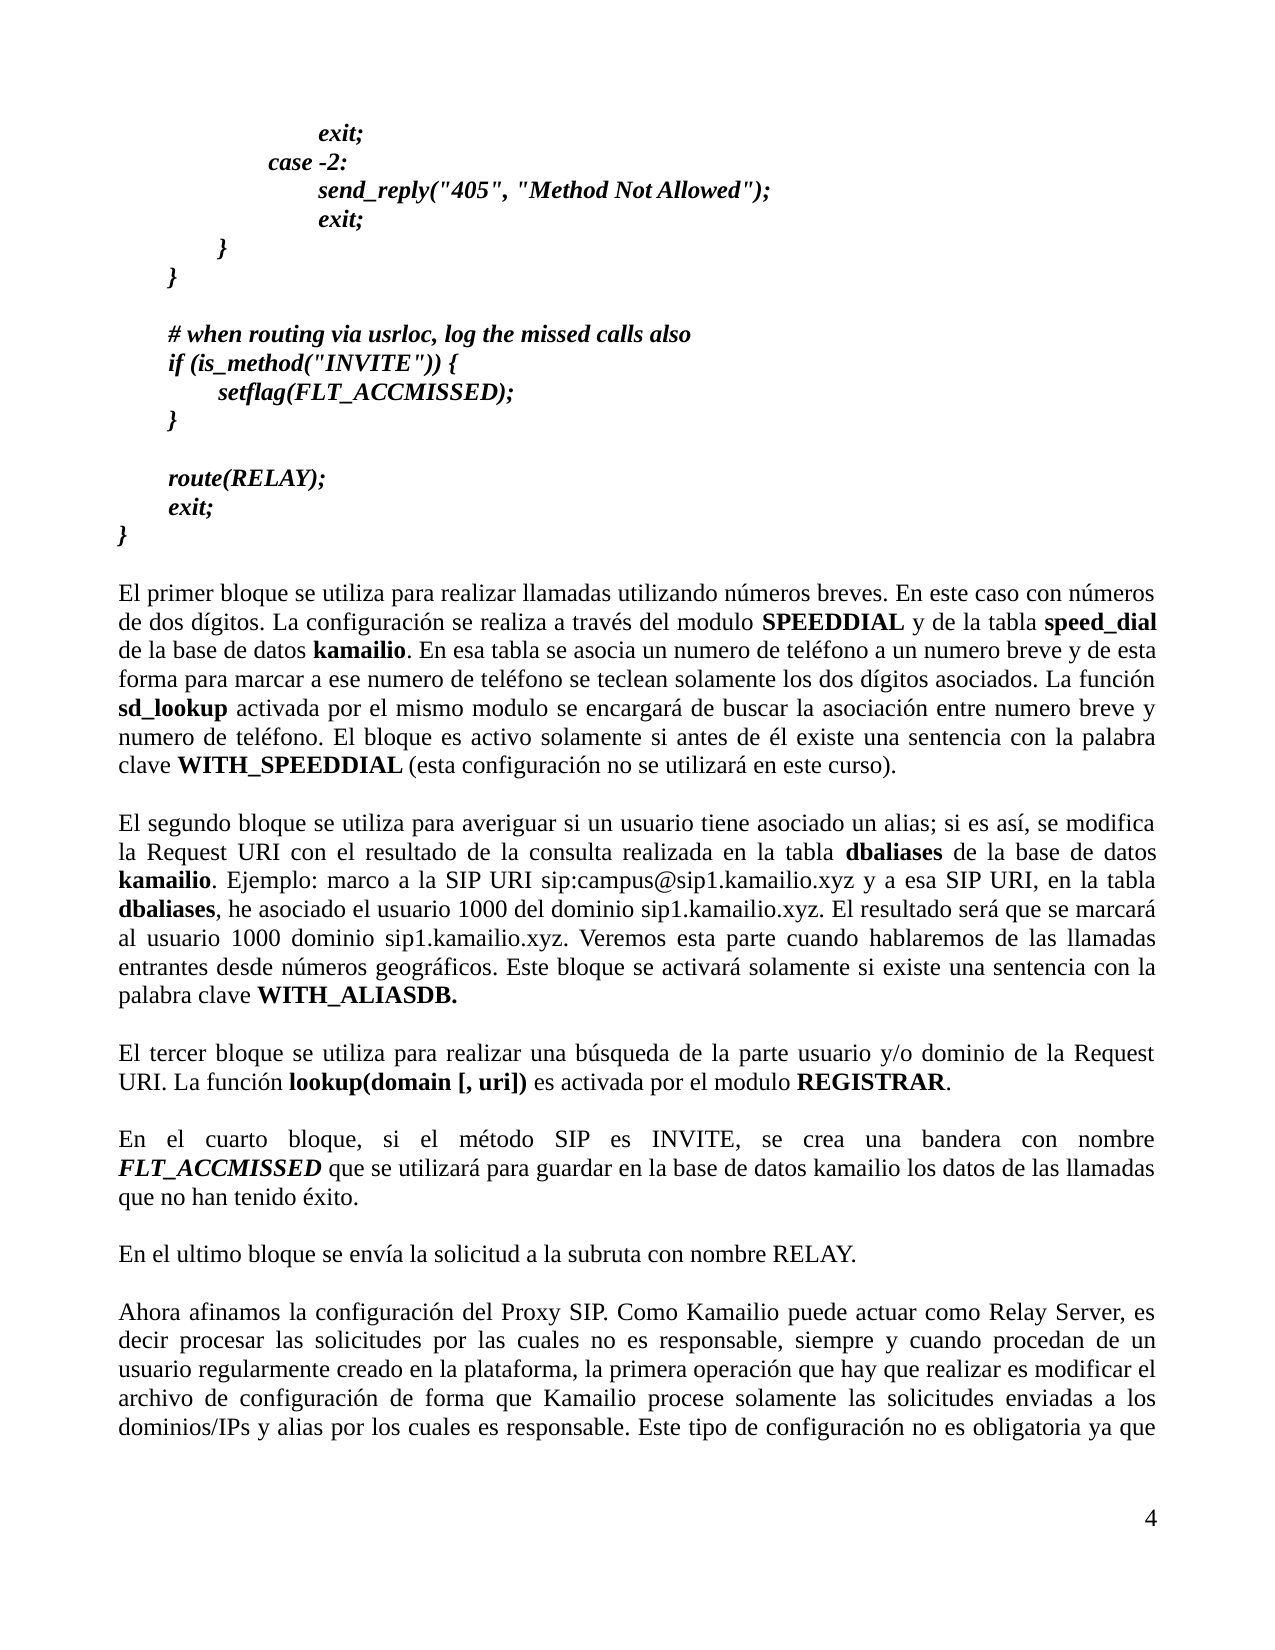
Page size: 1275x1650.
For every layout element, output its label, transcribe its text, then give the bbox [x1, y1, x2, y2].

text Ahora afinamos la configuración del Proxy SIP. Como Kamailio puede actuar como Relay Server, es decir procesar las solicitudes por las cuales no es responsable, siempre y cuando procedan de un usuario regularmente creado en la plataforma, la primera operación que hay que realizar es modificar el archivo de configuración de forma que Kamailio procese solamente las solicitudes enviadas a los dominios/IPs y alias por los cuales es responsable. Este tipo de configuración no es obligatoria ya que [118, 1297, 1157, 1441]
text route(RELAY); [118, 463, 1157, 492]
text } [118, 233, 1157, 262]
text } [118, 406, 1157, 434]
text El primer bloque se utiliza para realizar llamadas utilizando números breves. En este caso con números de dos dígitos. La configuración se realiza a través del modulo SPEEDDIAL y de la tabla speed_dial de la base de datos kamailio. En esa tabla se asocia un numero de teléfono a un numero breve y de esta forma para marcar a ese numero de teléfono se teclean solamente los dos dígitos asociados. La función sd_lookup activada por el mismo modulo se encargará de buscar la asociación entre numero breve y numero de teléfono. El bloque es activo solamente si antes de él existe una sentencia con la palabra clave WITH_SPEEDDIAL (esta configuración no se utilizará en este curso). [118, 578, 1157, 779]
text exit; [118, 118, 1157, 147]
text } [118, 262, 1157, 291]
text case -2: [118, 147, 1157, 176]
text exit; [118, 492, 1157, 521]
text En el ultimo bloque se envía la solicitud a la subruta con nombre RELAY. [118, 1239, 1157, 1268]
text En el cuarto bloque, si el método SIP es INVITE, se crea una bandera con nombre FLT_ACCMISSED que se utilizará para guardar en la base de datos kamailio los datos de las llamadas que no han tenido éxito. [118, 1124, 1157, 1211]
text } [118, 521, 1157, 549]
text El segundo bloque se utiliza para averiguar si un usuario tiene asociado un alias; si es así, se modifica la Request URI con el resultado de la consulta realizada en la tabla dbaliases de la base de datos kamailio. Ejemplo: marco a la SIP URI sip:campus@sip1.kamailio.xyz y a esa SIP URI, en la tabla dbaliases, he asociado el usuario 1000 del dominio sip1.kamailio.xyz. El resultado será que se marcará al usuario 1000 dominio sip1.kamailio.xyz. Veremos esta parte cuando hablaremos de las llamadas entrantes desde números geográficos. Este bloque se activará solamente si existe una sentencia con la palabra clave WITH_ALIASDB. [118, 808, 1157, 1009]
text exit; [118, 204, 1157, 233]
text setflag(FLT_ACCMISSED); [118, 377, 1157, 406]
text # when routing via usrloc, log the missed calls also [118, 319, 1157, 348]
text El tercer bloque se utiliza para realizar una búsqueda de la parte usuario y/o dominio de la Request URI. La función lookup(domain [, uri]) es activada por el modulo REGISTRAR. [118, 1038, 1157, 1096]
text send_reply("405", "Method Not Allowed"); [118, 176, 1157, 204]
text if (is_method("INVITE")) { [118, 348, 1157, 377]
